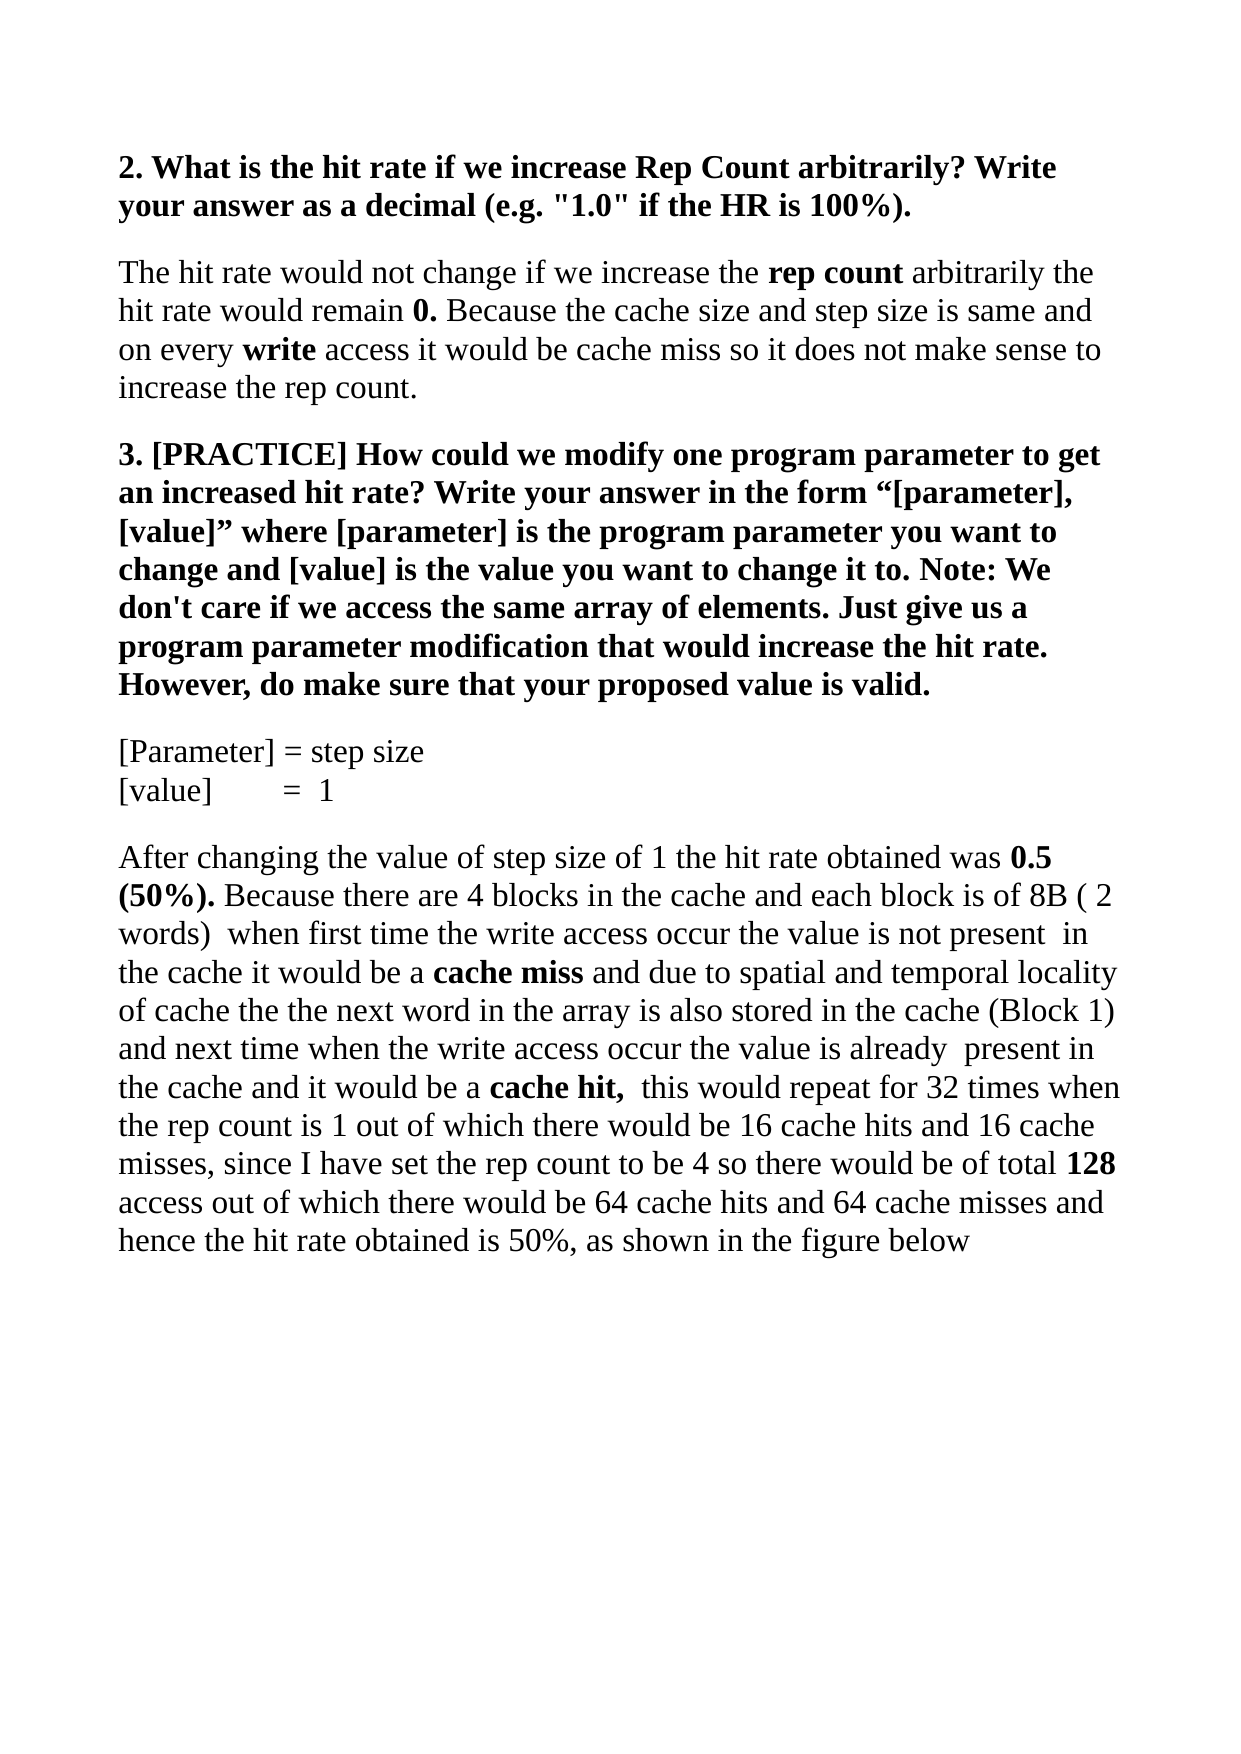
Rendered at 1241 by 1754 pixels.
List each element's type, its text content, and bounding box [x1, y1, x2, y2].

text 3. [PRACTICE] How could we modify one program parameter to get an increased hit rate? Write your answer in the form “[parameter], [value]” where [parameter] is the program parameter you want to change and [value] is the value you want to change it to. Note: We don't care if we access the same array of elements. Just give us a program parameter modification that would increase the hit rate. However, do make sure that your proposed value is valid. [118, 434, 1122, 703]
text The hit rate would not change if we increase the rep count arbitrarily the hit rate would remain 0. Because the cache size and step size is same and on every write access it would be cache miss so it does not make sense to increase the rep count. [118, 252, 1122, 406]
text [Parameter] = step size [118, 731, 1122, 770]
text 2. What is the hit rate if we increase Rep Count arbitrarily? Write your answer as a decimal (e.g. "1.0" if the HR is 100%). [118, 147, 1122, 223]
text After changing the value of step size of 1 the hit rate obtained was 0.5 (50%). Because there are 4 blocks in the cache and each block is of 8B ( 2 words) when first time the write access occur the value is not present in the cache it would be a cache miss and due to spatial and temporal locality of cache the the next word in the array is also stored in the cache (Block 1) and next time when the write access occur the value is already present in the cache and it would be a cache hit, this would repeat for 32 times when the rep count is 1 out of which there would be 16 cache hits and 16 cache misses, since I have set the rep count to be 4 so there would be of total 128 access out of which there would be 64 cache hits and 64 cache misses and hence the hit rate obtained is 50%, as shown in the figure below [118, 837, 1122, 1258]
text [value] = 1 [118, 770, 1122, 808]
